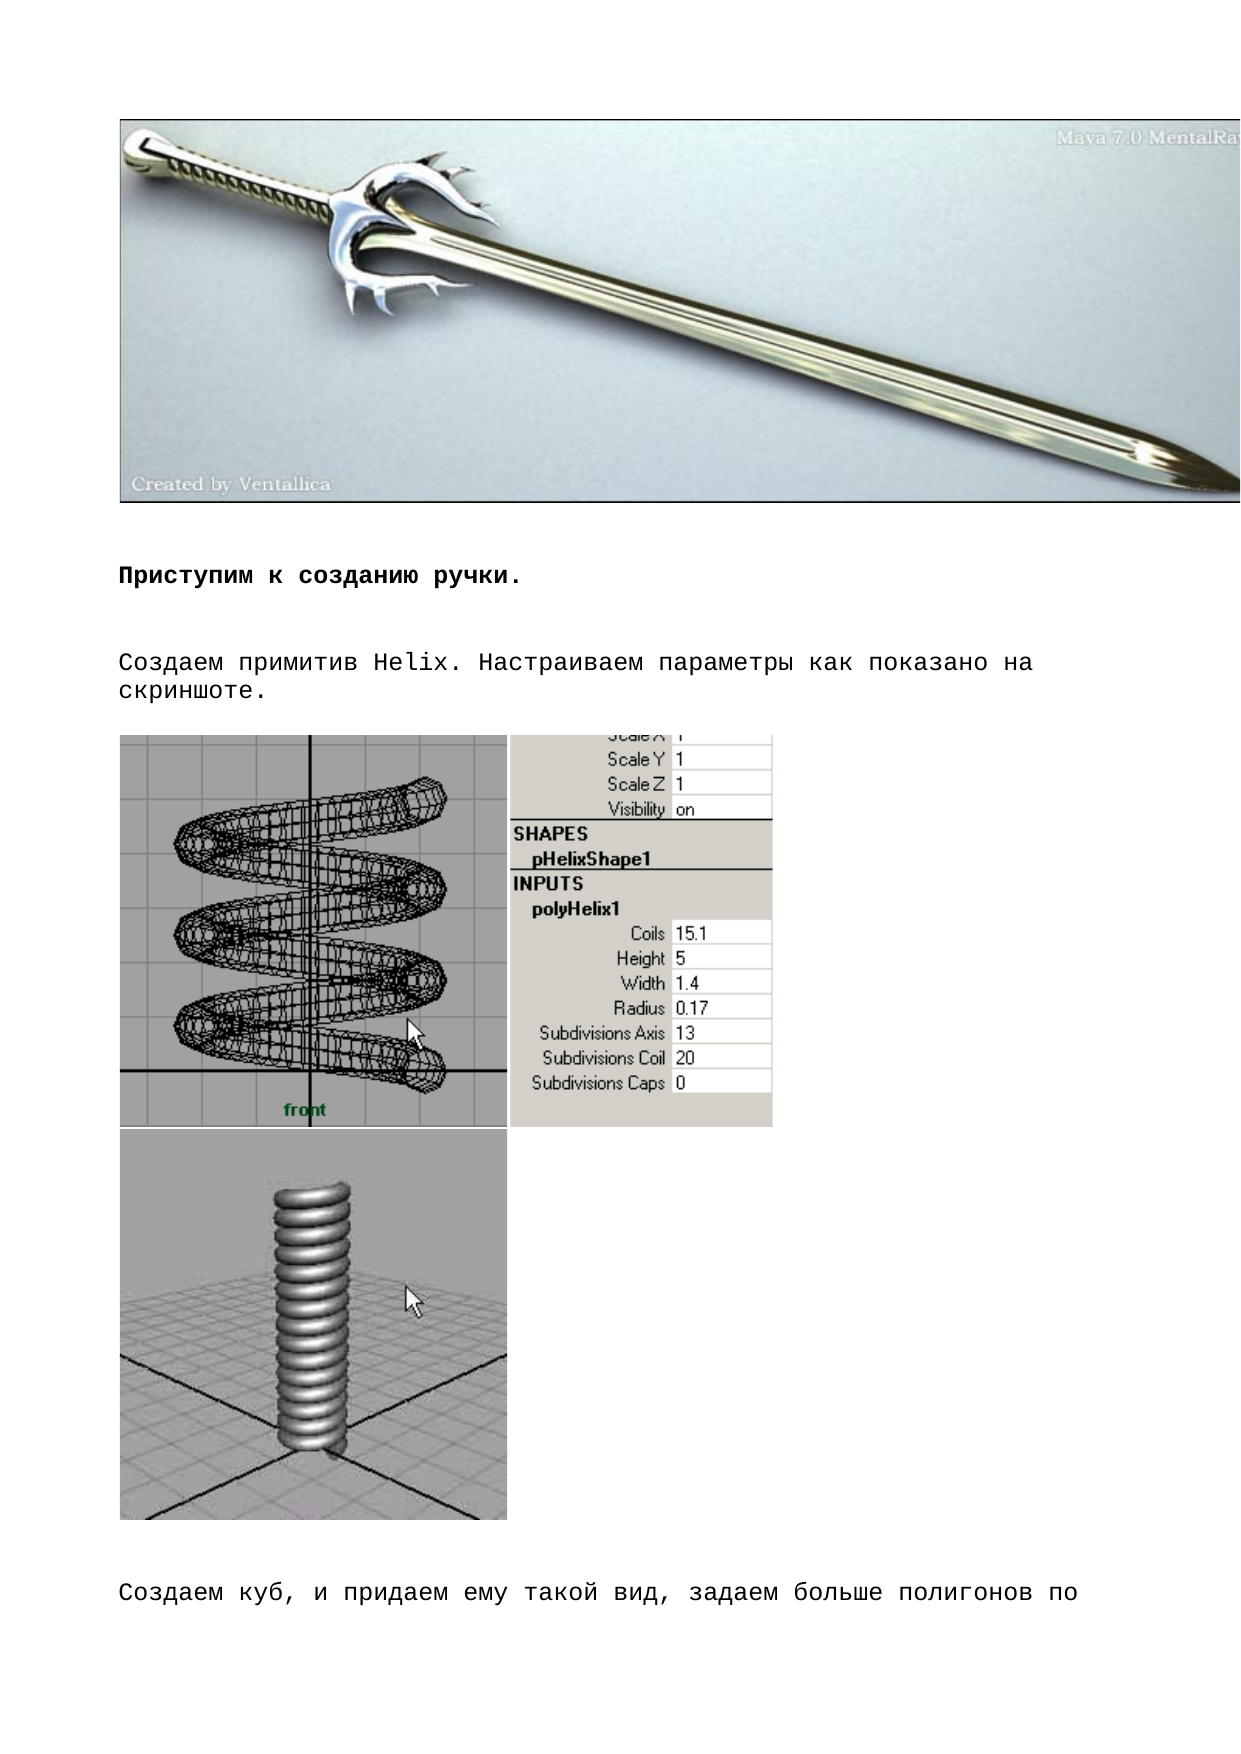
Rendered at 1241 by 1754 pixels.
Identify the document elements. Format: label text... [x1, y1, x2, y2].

picture [119, 119, 1241, 503]
subtitle Приступим к созданию ручки. [118, 562, 1122, 591]
subtitle Создаем примитив Helix. Настраиваем параметры как показано на скриншоте. [118, 649, 1122, 1521]
picture [510, 735, 773, 1127]
picture [119, 1129, 508, 1520]
picture [119, 735, 508, 1127]
subtitle Создаем куб, и придаем ему такой вид, задаем больше полигонов по [118, 1580, 1122, 1608]
